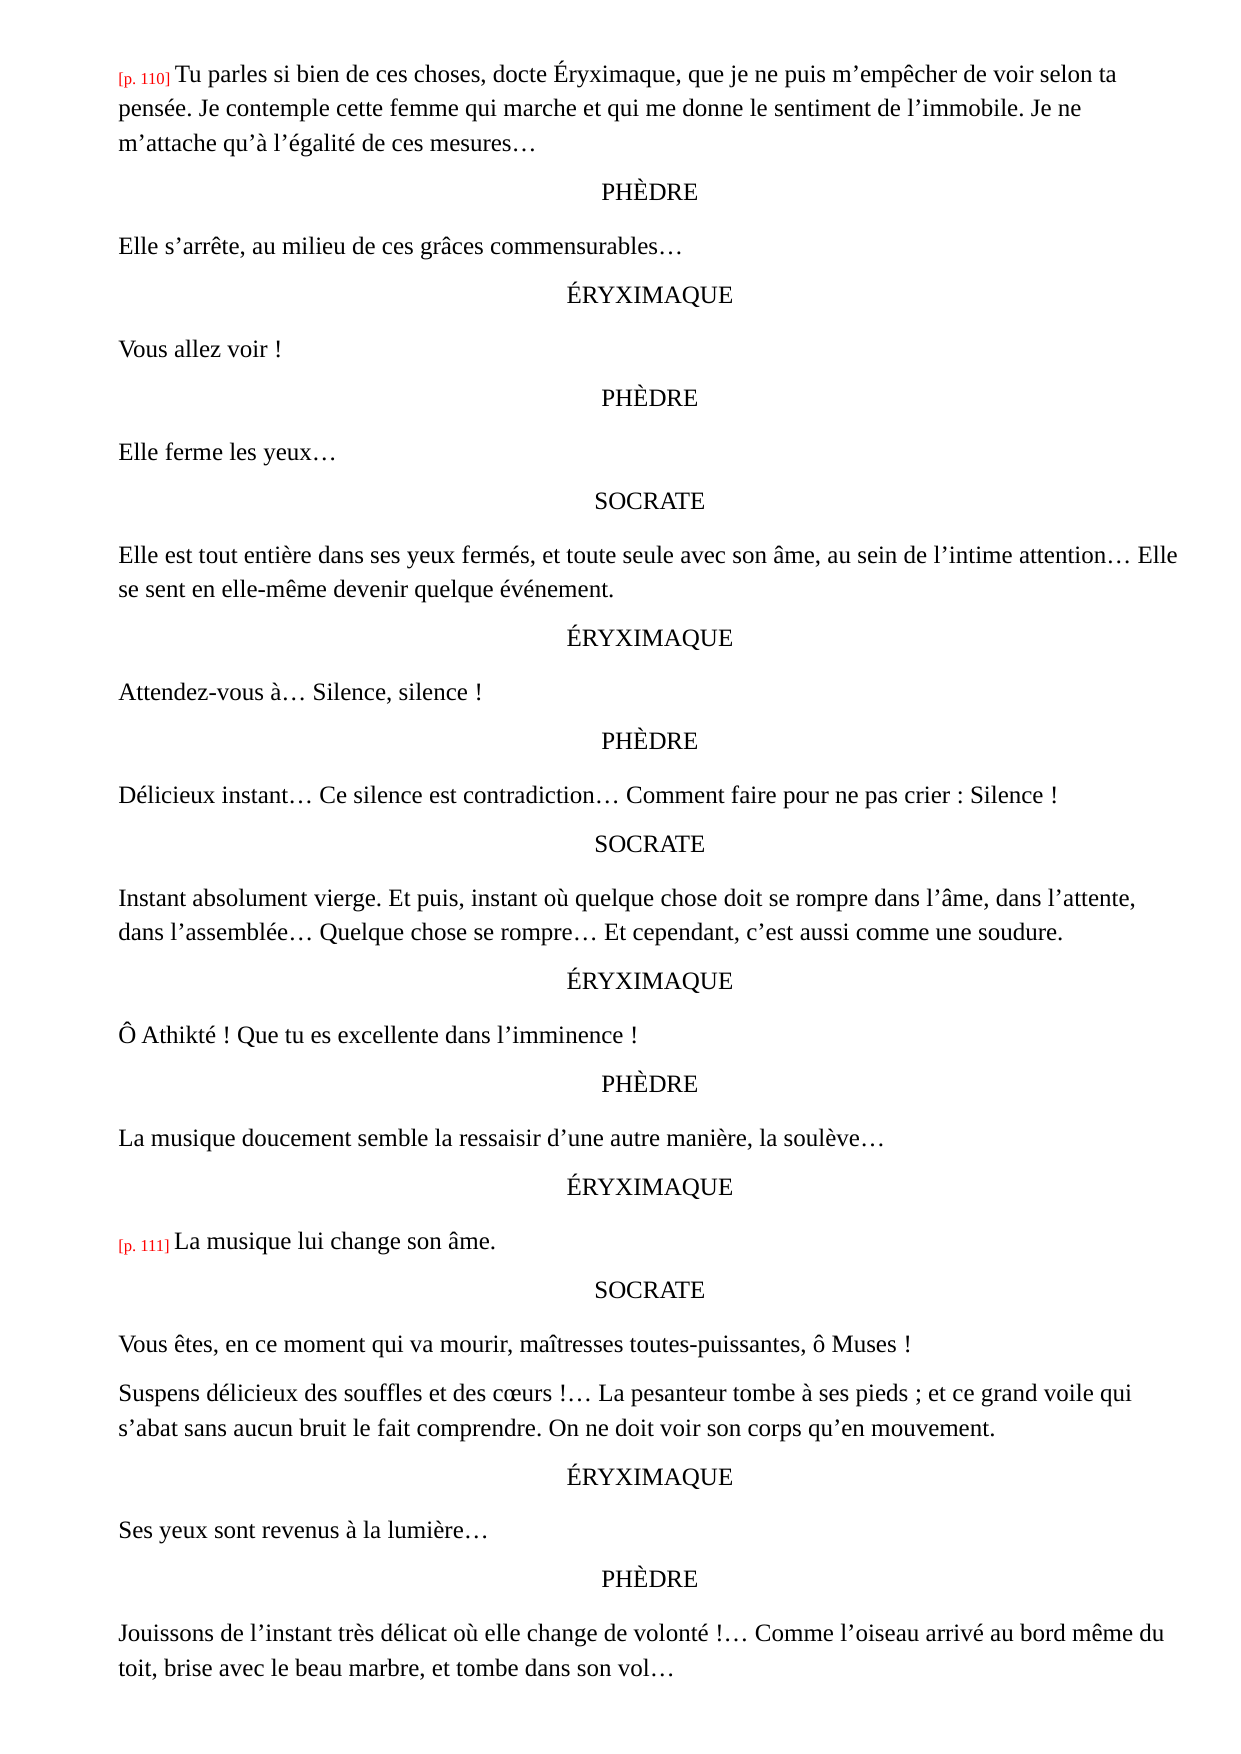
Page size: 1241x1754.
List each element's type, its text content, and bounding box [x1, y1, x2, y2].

text PHÈDRE [118, 1564, 1181, 1593]
text ÉRYXIMAQUE [118, 1172, 1181, 1201]
text Elle ferme les yeux… [118, 437, 1181, 466]
text La musique doucement semble la ressaisir d’une autre manière, la soulève… [118, 1123, 1181, 1152]
text Instant absolument vierge. Et puis, instant où quelque chose doit se rompre dans l’âme, dans l’attente, dans l’assemblée… Quelque chose se rompre… Et cependant, c’est aussi comme une soudure. [118, 883, 1181, 946]
text PHÈDRE [118, 177, 1181, 206]
text [p. 110] Tu parles si bien de ces choses, docte Éryximaque, que je ne puis m’empêcher de voir selon ta pensée. Je contemple cette femme qui marche et qui me donne le sentiment de l’immobile. Je ne m’attache qu’à l’égalité de ces mesures… [118, 59, 1181, 157]
text Attendez-vous à… Silence, silence ! [118, 677, 1181, 706]
text [p. 111] La musique lui change son âme. [118, 1226, 1181, 1255]
text ÉRYXIMAQUE [118, 623, 1181, 652]
text Ses yeux sont revenus à la lumière… [118, 1516, 1181, 1544]
text PHÈDRE [118, 383, 1181, 412]
text PHÈDRE [118, 1069, 1181, 1098]
text ÉRYXIMAQUE [118, 280, 1181, 309]
text ÉRYXIMAQUE [118, 966, 1181, 995]
text SOCRATE [118, 486, 1181, 514]
text Ô Athikté ! Que tu es excellente dans l’imminence ! [118, 1020, 1181, 1049]
text Elle s’arrête, au milieu de ces grâces commensurables… [118, 231, 1181, 260]
text SOCRATE [118, 1275, 1181, 1304]
text PHÈDRE [118, 726, 1181, 755]
text Vous êtes, en ce moment qui va mourir, maîtresses toutes-puissantes, ô Muses ! [118, 1329, 1181, 1358]
text ÉRYXIMAQUE [118, 1462, 1181, 1490]
text Délicieux instant… Ce silence est contradiction… Comment faire pour ne pas crier : Silence ! [118, 780, 1181, 809]
text Vous allez voir ! [118, 334, 1181, 363]
text Jouissons de l’instant très délicat où elle change de volonté !… Comme l’oiseau arrivé au bord même du toit, brise avec le beau marbre, et tombe dans son vol… [118, 1618, 1181, 1682]
text SOCRATE [118, 829, 1181, 858]
text Suspens délicieux des souffles et des cœurs !… La pesanteur tombe à ses pieds ; et ce grand voile qui s’abat sans aucun bruit le fait comprendre. On ne doit voir son corps qu’en mouvement. [118, 1378, 1181, 1441]
text Elle est tout entière dans ses yeux fermés, et toute seule avec son âme, au sein de l’intime attention… Elle se sent en elle-même devenir quelque événement. [118, 540, 1181, 603]
